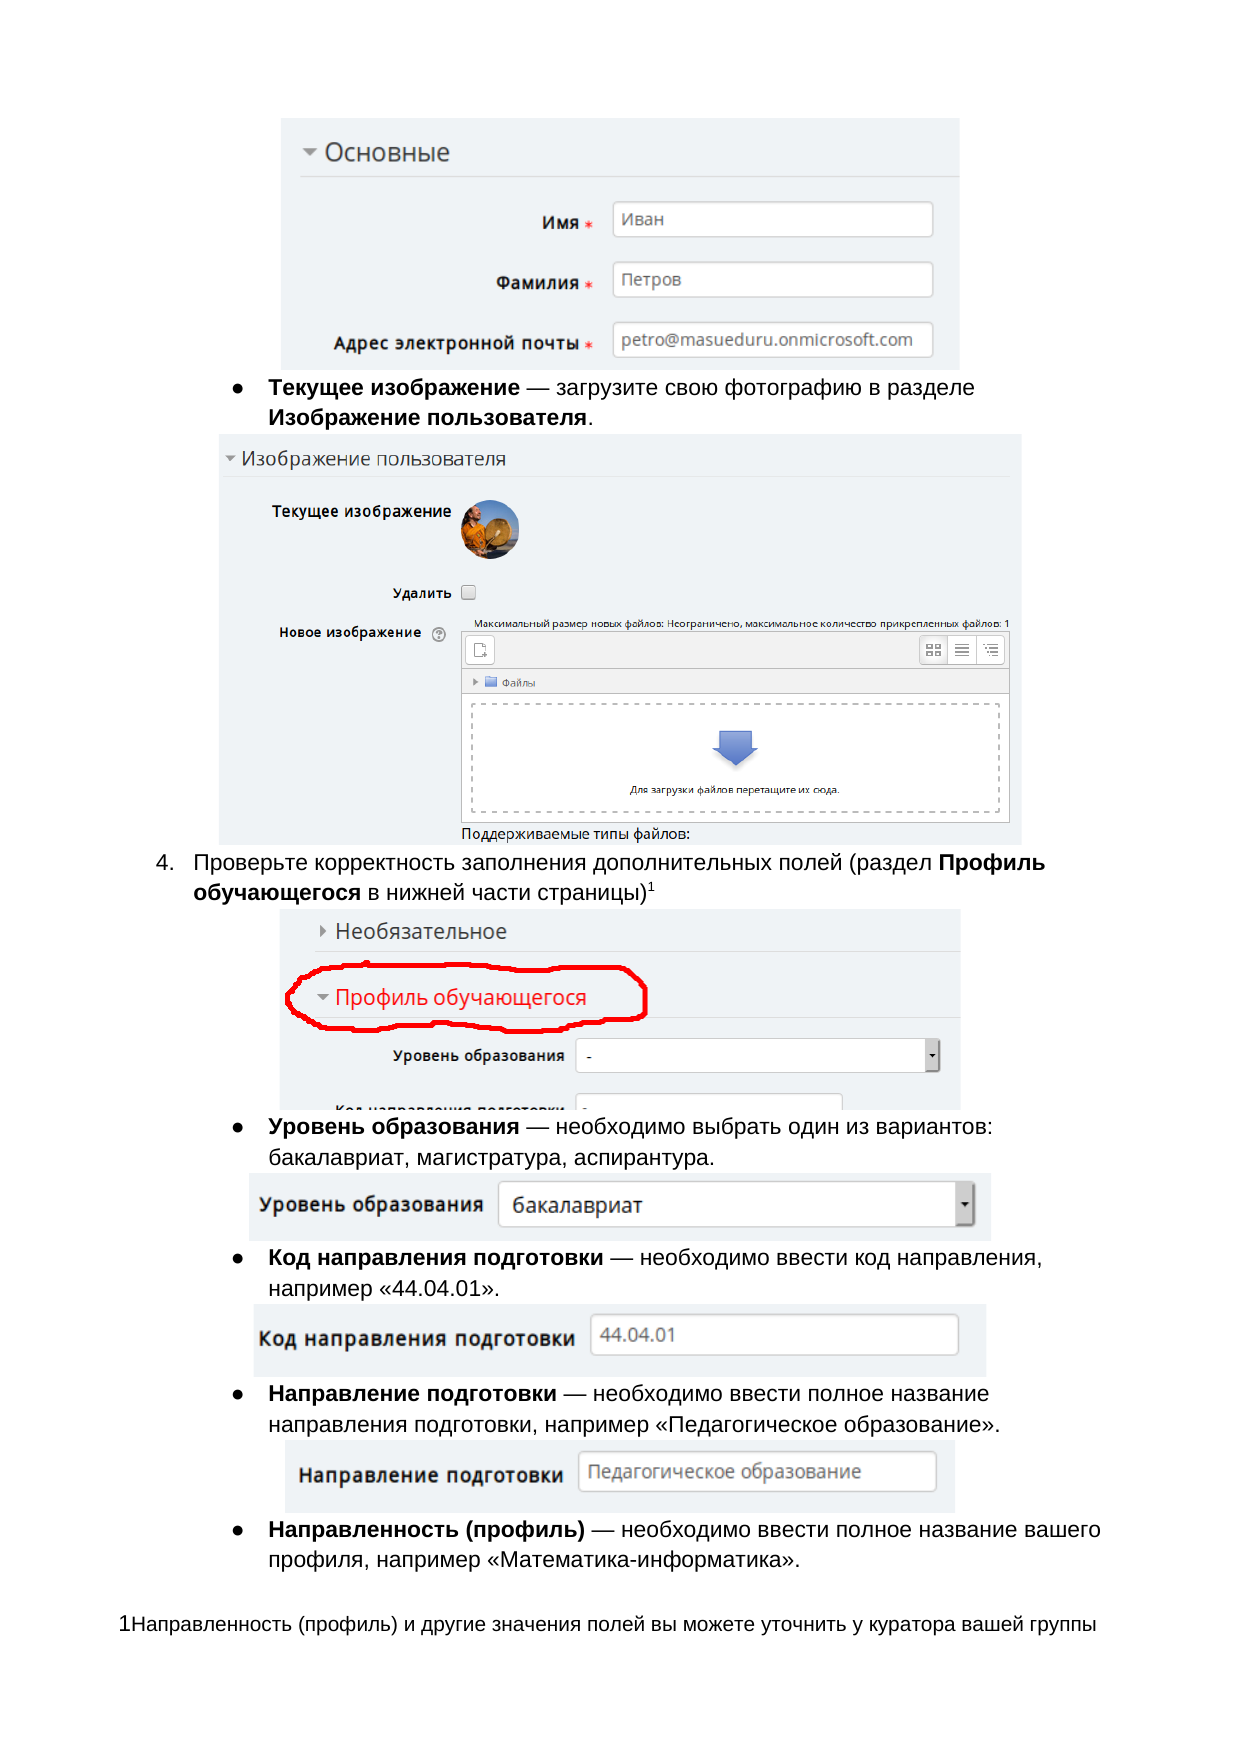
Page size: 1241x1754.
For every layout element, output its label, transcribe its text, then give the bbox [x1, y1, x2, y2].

picture [279, 909, 961, 1110]
picture [249, 1173, 992, 1241]
picture [285, 1440, 956, 1513]
list Уровень образования — необходимо выбрать один из вариантов: бакалавриат, магистратура, аспирантура. [231, 1113, 1122, 1170]
list Направленность (профиль) — необходимо ввести полное название вашего профиля, например «Математика-информатика». [231, 1516, 1122, 1573]
list Проверьте корректность заполнения дополнительных полей (раздел Профиль обучающегося в нижней части страницы) [156, 849, 1122, 905]
picture [218, 434, 1022, 845]
list Текущее изображение — загрузите свою фотографию в разделе Изображение пользователя. [231, 374, 1122, 430]
list Направление подготовки — необходимо ввести полное название направления подготовки, например «Педагогическое образование». [231, 1380, 1122, 1437]
list Направленность (профиль) и другие значения полей вы можете уточнить у куратора вашей группы [118, 1609, 1122, 1636]
picture [253, 1304, 987, 1377]
list Код направления подготовки — необходимо ввести код направления, например «44.04.01». [231, 1244, 1122, 1301]
picture [280, 118, 960, 370]
